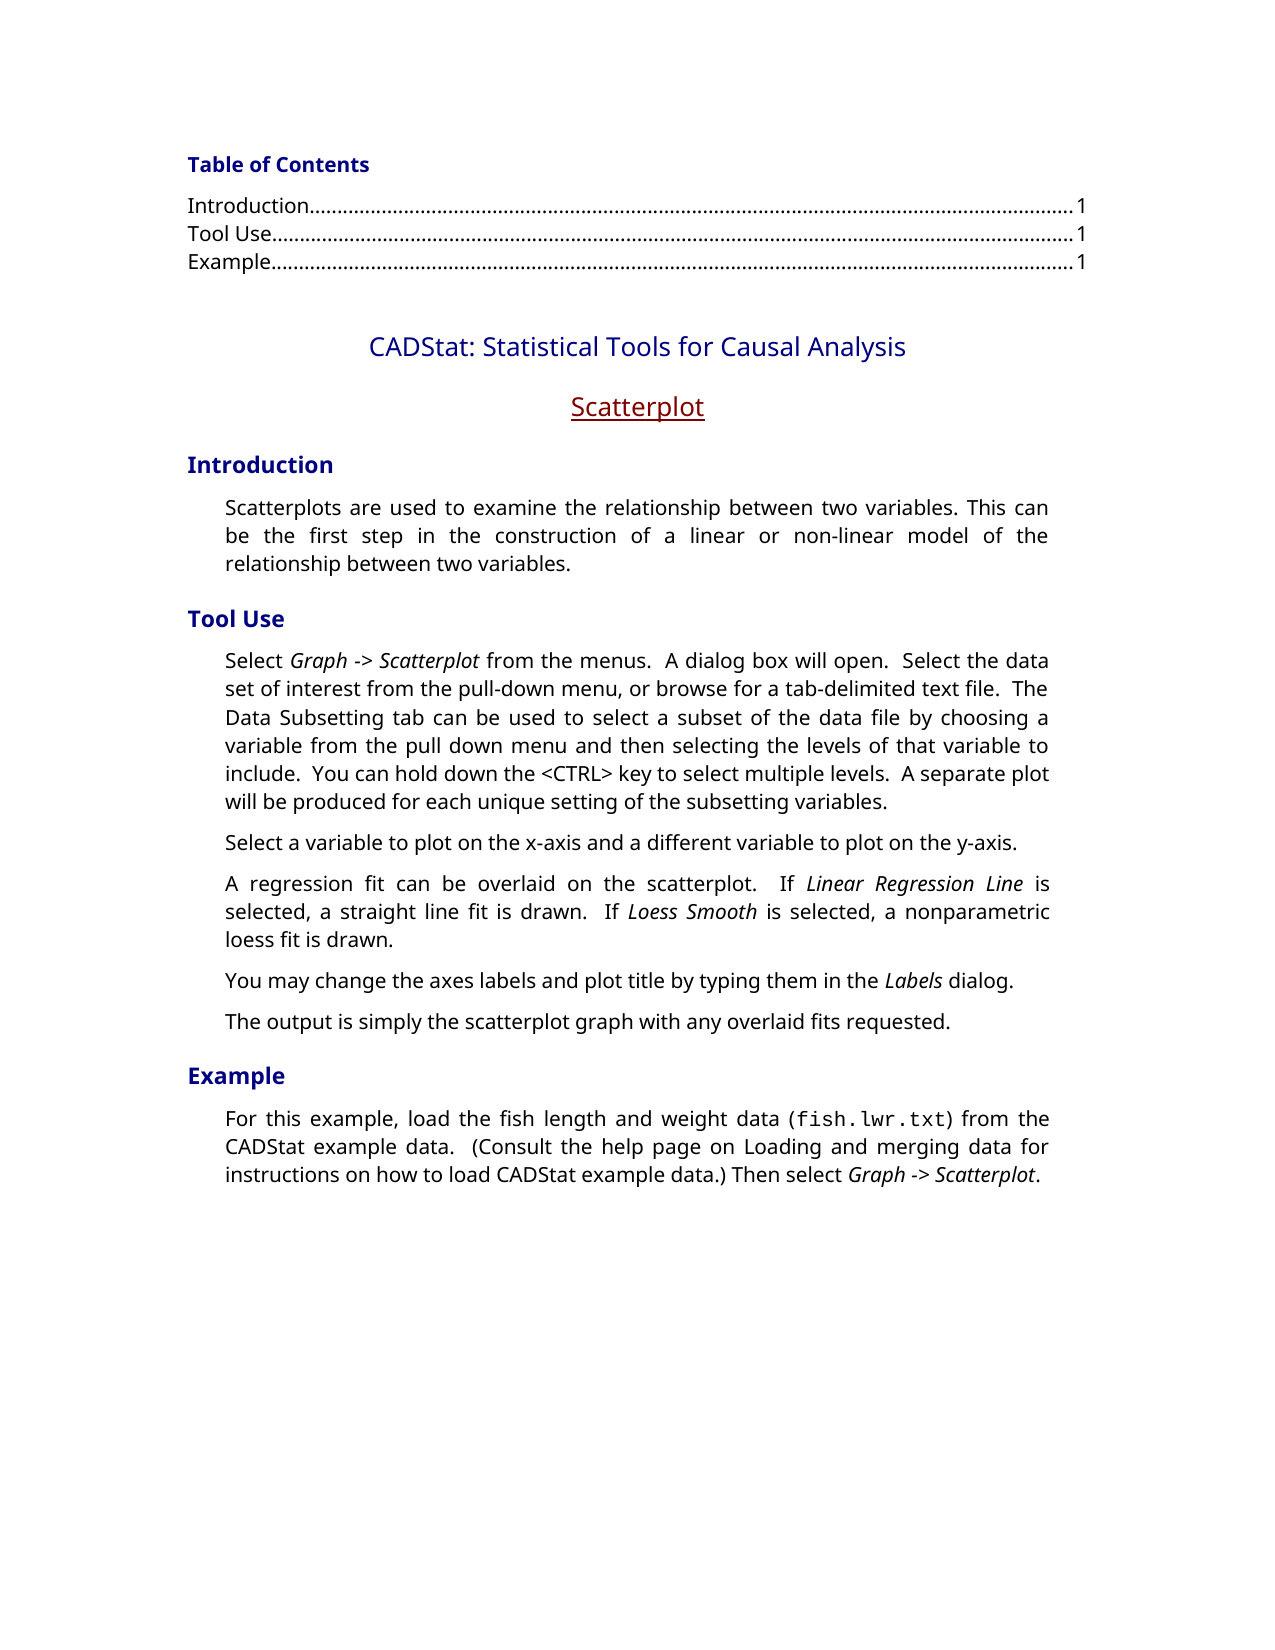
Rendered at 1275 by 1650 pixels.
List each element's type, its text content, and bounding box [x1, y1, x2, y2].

text Scatterplots are used to examine the relationship between two variables. This can be the first step in the construction of a linear or non-linear model of the relationship between two variables. [225, 493, 1050, 577]
subtitle Table of Contents [187, 150, 1087, 178]
title CADStat: Statistical Tools for Causal Analysis [187, 329, 1087, 364]
text Example 1 [187, 247, 1087, 275]
text Introduction 1 [187, 191, 1087, 219]
text The output is simply the scatterplot graph with any overlaid fits requested. [225, 1007, 1050, 1035]
subtitle Introduction [187, 449, 1087, 480]
text A regression fit can be overlaid on the scatterplot. If Linear Regression Line is selected, a straight line fit is drawn. If Loess Smooth is selected, a nonparametric loess fit is drawn. [225, 869, 1050, 953]
text Tool Use 1 [187, 219, 1087, 247]
text Select a variable to plot on the x-axis and a different variable to plot on the y-axis. [225, 828, 1050, 856]
subtitle Tool Use [187, 602, 1087, 634]
title Scatterplot [187, 389, 1087, 424]
text Select Graph -> Scatterplot from the menus. A dialog box will open. Select the data set of interest from the pull-down menu, or browse for a tab-delimited text file. The Data Subsetting tab can be used to select a subset of the data file by choosing a variable from the pull down menu and then selecting the levels of that variable to include. You can hold down the <CTRL> key to select multiple levels. A separate plot will be produced for each unique setting of the subsetting variables. [225, 646, 1050, 816]
text You may change the axes labels and plot title by typing them in the Labels dialog. [225, 966, 1050, 994]
text For this example, load the fish length and weight data (fish.lwr.txt) from the CADStat example data. (Consult the help page on Loading and merging data for instructions on how to load CADStat example data.) Then select Graph -> Scatterplot. [225, 1104, 1050, 1189]
subtitle Example [187, 1060, 1087, 1091]
